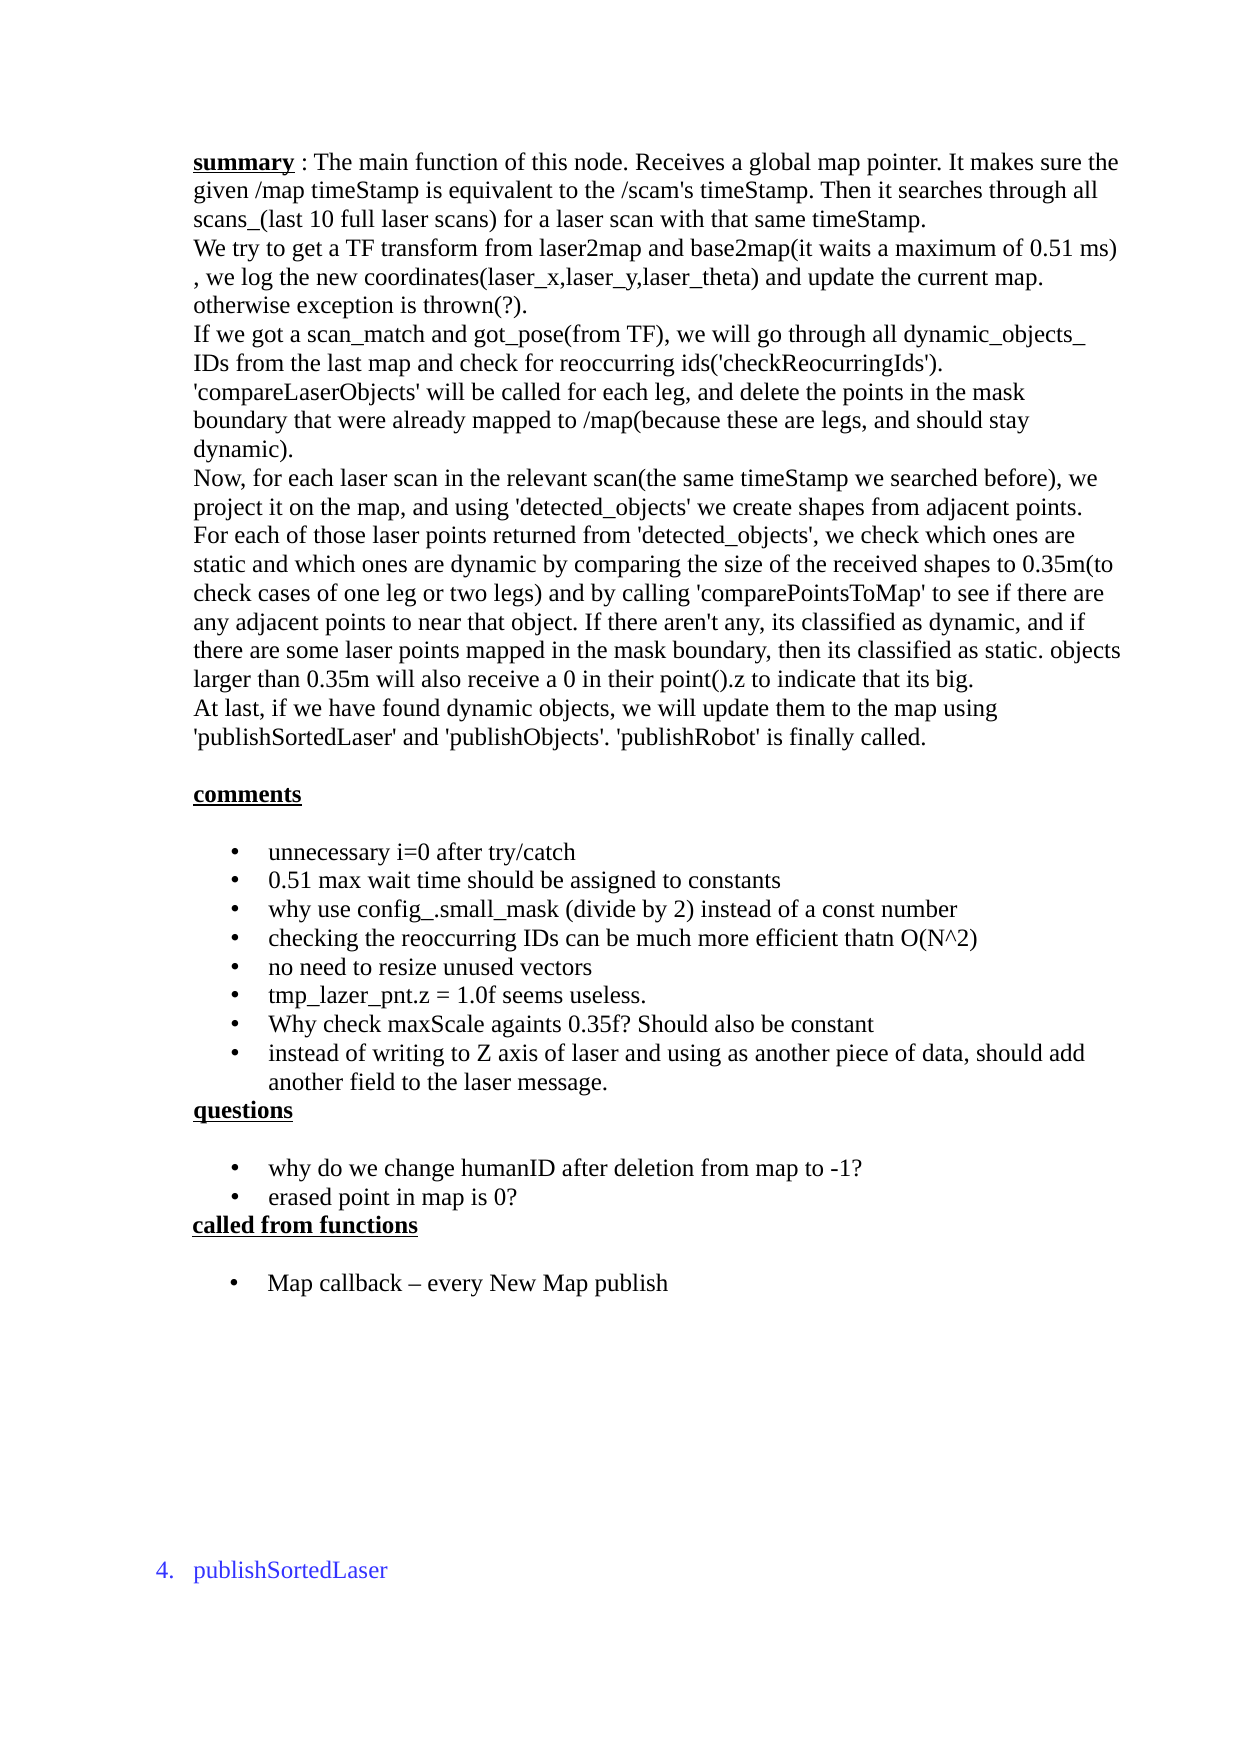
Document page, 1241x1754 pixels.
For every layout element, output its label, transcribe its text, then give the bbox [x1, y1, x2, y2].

text called from functions [118, 1211, 1122, 1268]
list erased point in map is 0? [231, 1182, 1122, 1211]
list If we got a scan_match and got_pose(from TF), we will go through all dynamic_objects_ IDs from the last map and check for reoccurring ids('checkReocurringIds'). 'compareLaserObjects' will be called for each leg, and delete the points in the mask boundary that were already mapped to /map(because these are legs, and should stay dynamic). Now, for each laser scan in the relevant scan(the same timeStamp we searched before), we project it on the map, and using 'detected_objects' we create shapes from adjacent points. [156, 319, 1122, 521]
list Why check maxScale againts 0.35f? Should also be constant [231, 1009, 1122, 1038]
list We try to get a TF transform from laser2map and base2map(it waits a maximum of 0.51 ms) , we log the new coordinates(laser_x,laser_y,laser_theta) and update the current map. otherwise exception is thrown(?). [156, 233, 1122, 319]
list summary : The main function of this node. Receives a global map pointer. It makes sure the given /map timeStamp is equivalent to the /scam's timeStamp. Then it searches through all scans_(last 10 full laser scans) for a laser scan with that same timeStamp. [156, 147, 1122, 233]
list unnecessary i=0 after try/catch [231, 837, 1122, 866]
list 0.51 max wait time should be assigned to constants [231, 866, 1122, 894]
list For each of those laser points returned from 'detected_objects', we check which ones are static and which ones are dynamic by comparing the size of the received shapes to 0.35m(to check cases of one leg or two legs) and by calling 'comparePointsToMap' to see if there are any adjacent points to near that object. If there aren't any, its classified as dynamic, and if there are some laser points mapped in the mask boundary, then its classified as static. objects larger than 0.35m will also receive a 0 in their point().z to indicate that its big. [156, 521, 1122, 693]
list instead of writing to Z axis of laser and using as another piece of data, should add another field to the laser message. [231, 1038, 1122, 1096]
list questions [156, 1096, 1122, 1124]
list no need to resize unused vectors [231, 952, 1122, 981]
list Map callback – every New Map publish [229, 1268, 1122, 1297]
list publishSortedLaser [156, 1556, 1122, 1584]
list tmp_lazer_pnt.z = 1.0f seems useless. [231, 981, 1122, 1009]
list why do we change humanID after deletion from map to -1? [231, 1153, 1122, 1182]
list checking the reoccurring IDs can be much more efficient thatn O(N^2) [231, 923, 1122, 952]
list At last, if we have found dynamic objects, we will update them to the map using 'publishSortedLaser' and 'publishObjects'. 'publishRobot' is finally called. [156, 693, 1122, 751]
list comments [156, 779, 1122, 808]
list why use config_.small_mask (divide by 2) instead of a const number [231, 894, 1122, 923]
